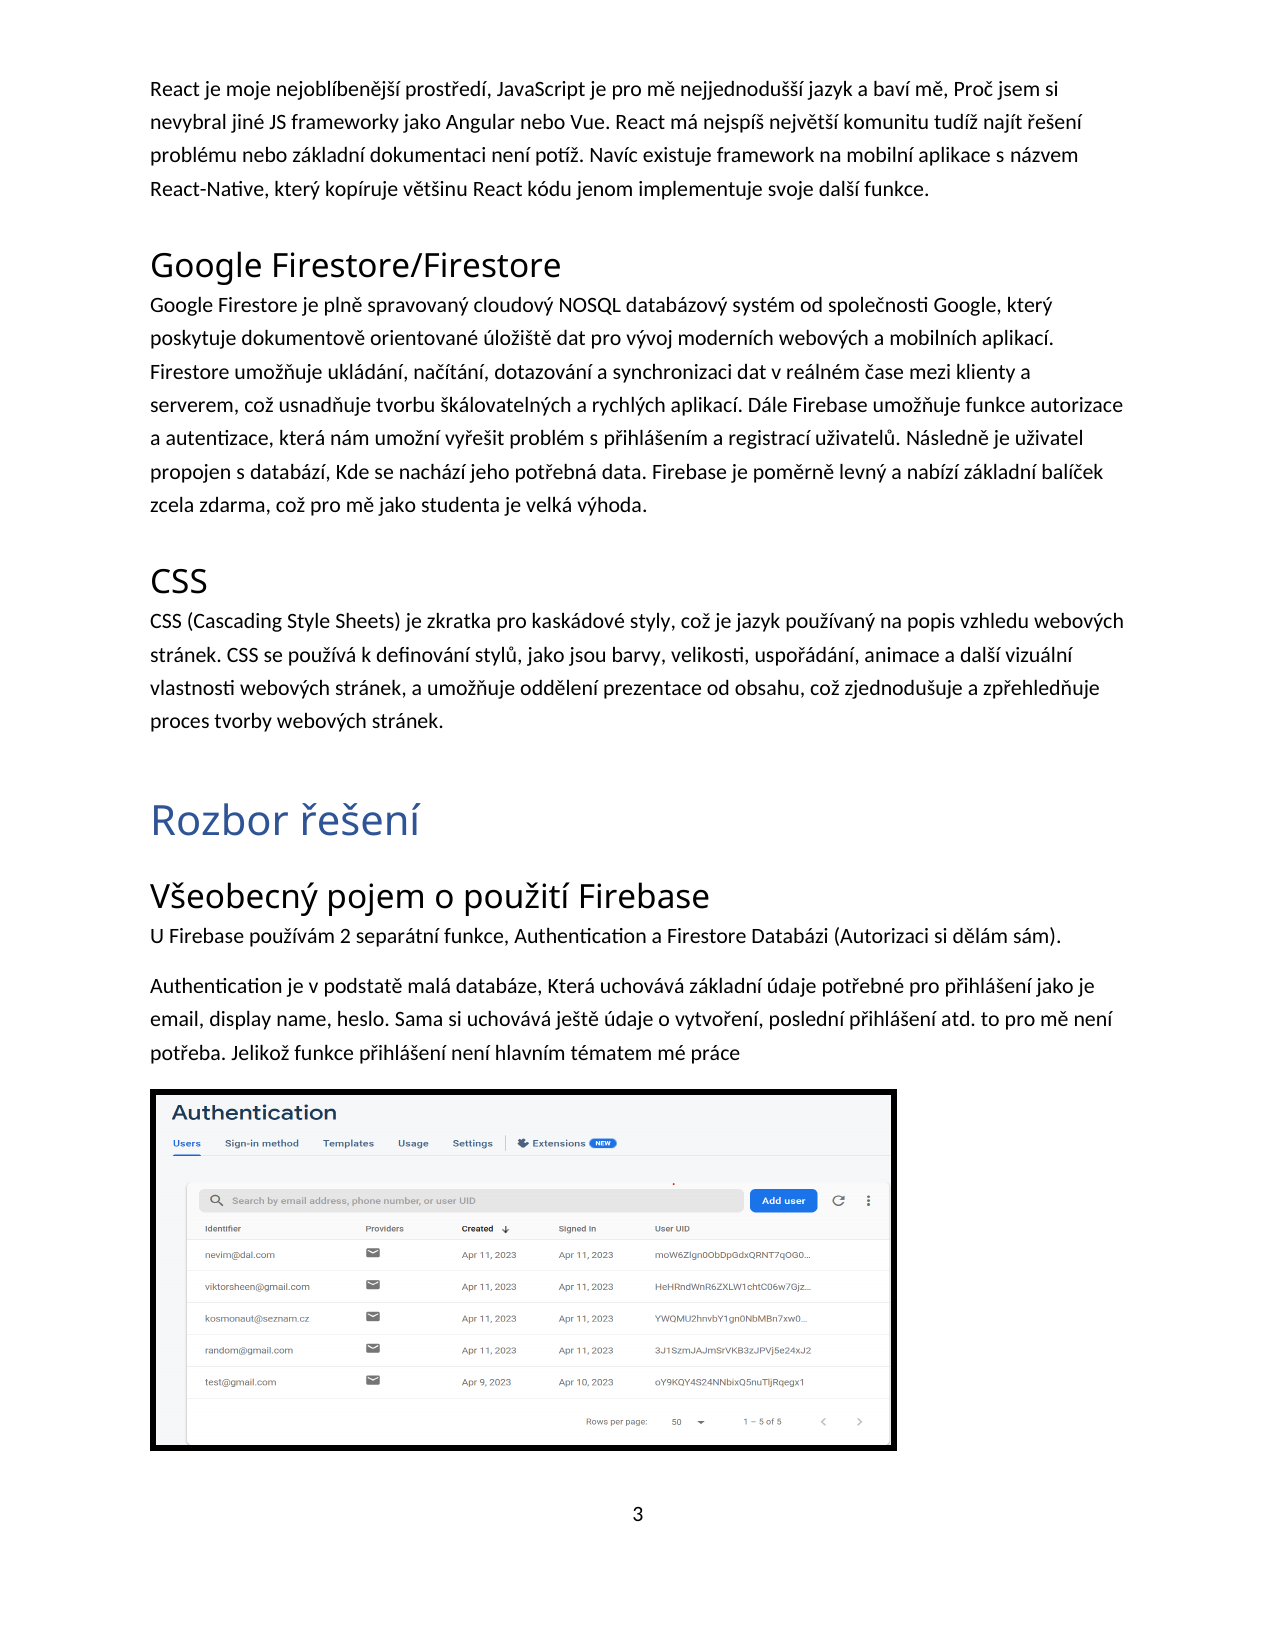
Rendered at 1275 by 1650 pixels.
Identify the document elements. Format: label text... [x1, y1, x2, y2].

text Authentication je v podstatě malá databáze, Která uchovává základní údaje potřebné pro přihlášení jako je email, display name, heslo. Sama si uchovává ještě údaje o vytvoření, poslední přihlášení atd. to pro mě není potřeba. Jelikož funkce přihlášení není hlavním tématem mé práce [150, 972, 1125, 1066]
subtitle Rozbor řešení [150, 791, 1125, 848]
subtitle Všeobecný pojem o použití Firebase [150, 873, 1125, 918]
text Google Firestore je plně spravovaný cloudový NOSQL databázový systém od společnosti Google, který poskytuje dokumentově orientované úložiště dat pro vývoj moderních webových a mobilních aplikací. Firestore umožňuje ukládání, načítání, dotazování a synchronizaci dat v reálném čase mezi klienty a serverem, což usnadňuje tvorbu škálovatelných a rychlých aplikací. Dále Firebase umožňuje funkce autorizace a autentizace, která nám umožní vyřešit problém s přihlášením a registrací uživatelů. Následně je uživatel propojen s databází, Kde se nachází jeho potřebná data. Firebase je poměrně levný a nabízí základní balíček zcela zdarma, což pro mě jako studenta je velká výhoda. [150, 291, 1125, 518]
text React je moje nejoblíbenější prostředí, JavaScript je pro mě nejjednodušší jazyk a baví mě, Proč jsem si nevybral jiné JS frameworky jako Angular nebo Vue. React má nejspíš největší komunitu tudíž najít řešení problému nebo základní dokumentaci není potíž. Navíc existuje framework na mobilní aplikace s názvem React-Native, který kopíruje většinu React kódu jenom implementuje svoje další funkce. [150, 75, 1125, 202]
text CSS (Cascading Style Sheets) je zkratka pro kaskádové styly, což je jazyk používaný na popis vzhledu webových stránek. CSS se používá k definování stylů, jako jsou barvy, velikosti, uspořádání, animace a další vizuální vlastnosti webových stránek, a umožňuje oddělení prezentace od obsahu, což zjednodušuje a zpřehledňuje proces tvorby webových stránek. [150, 607, 1125, 734]
subtitle Google Firestore/Firestore [150, 242, 1125, 287]
subtitle CSS [150, 558, 1125, 603]
text U Firebase používám 2 separátní funkce, Authentication a Firestore Databázi (Autorizaci si dělám sám). [150, 922, 1125, 949]
